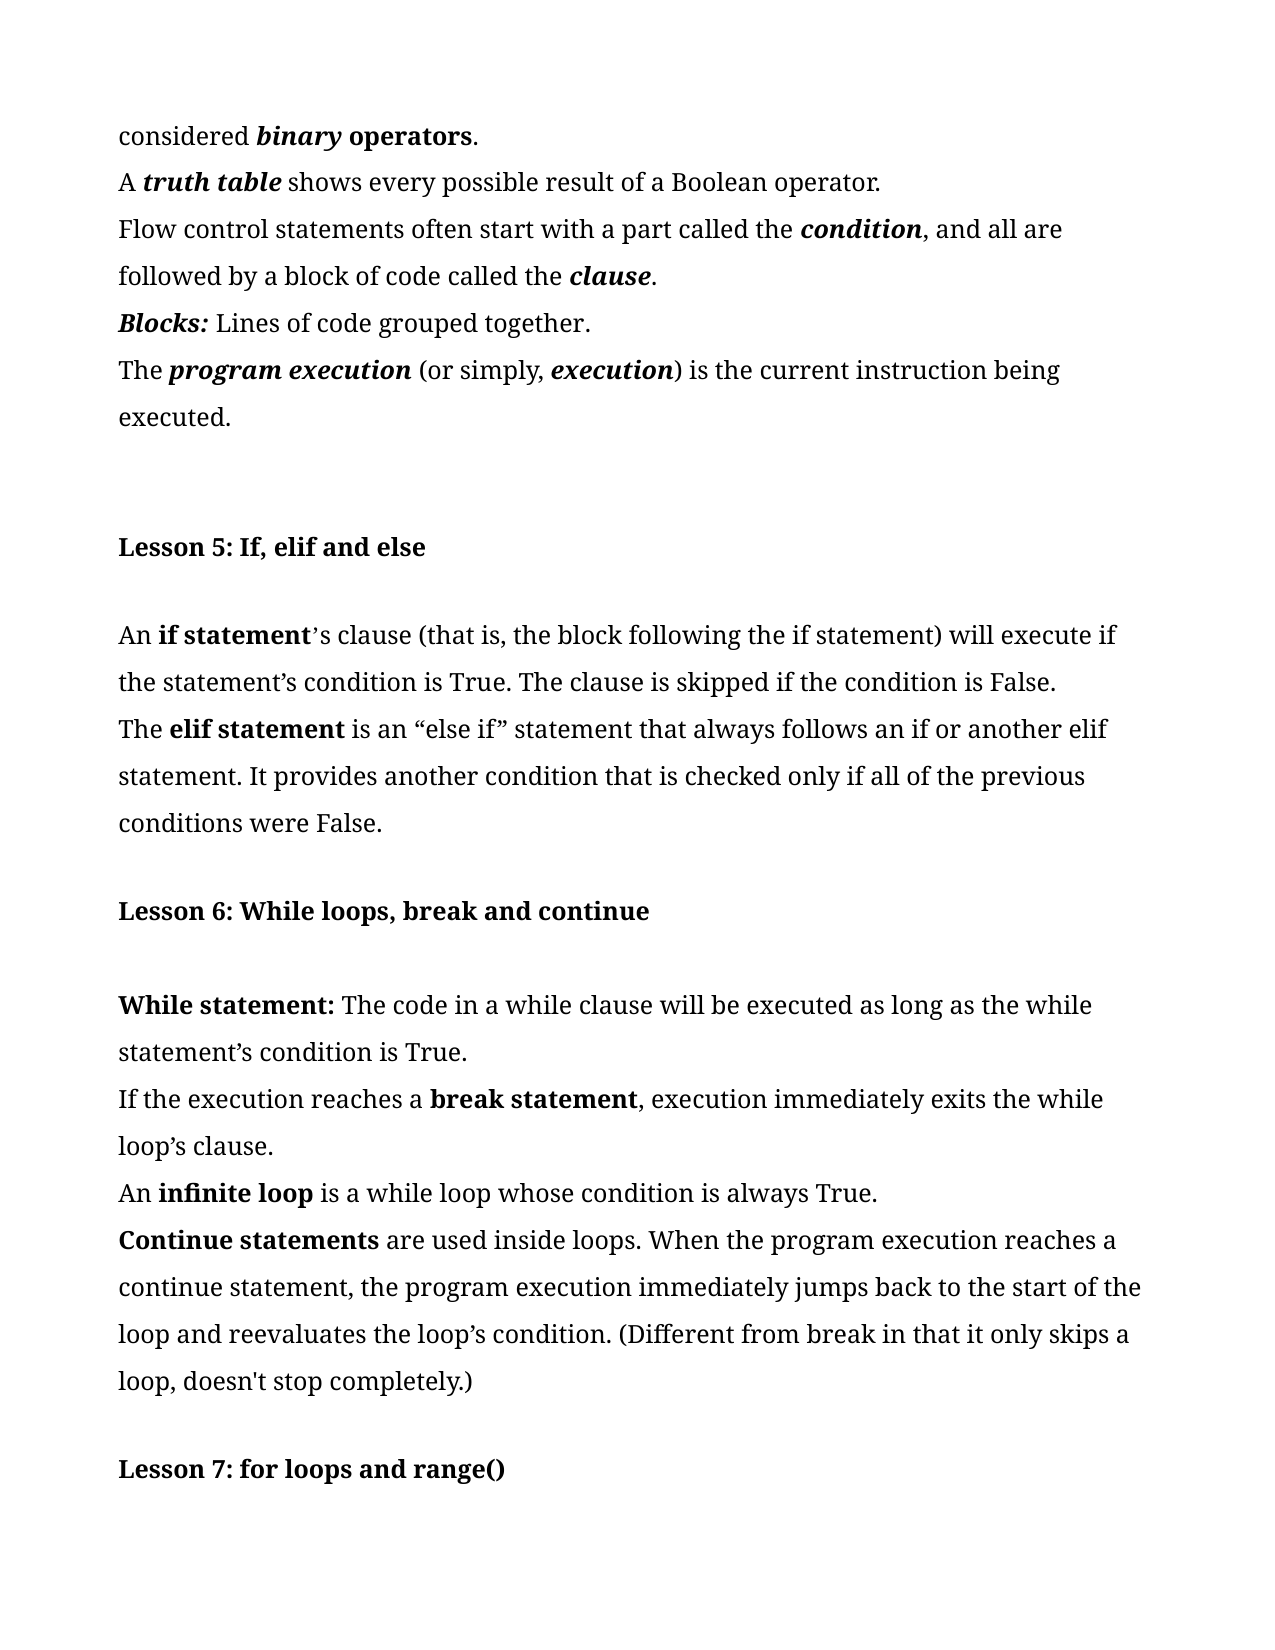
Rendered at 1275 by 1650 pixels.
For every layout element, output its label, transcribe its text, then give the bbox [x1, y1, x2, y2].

text Flow control statements often start with a part called the condition, and all are followed by a block of code called the clause. [118, 212, 1157, 293]
text considered binary operators. [118, 118, 1157, 152]
text The elif statement is an “else if” statement that always follows an if or another elif statement. It provides another condition that is checked only if all of the previous conditions were False. [118, 712, 1157, 840]
text While statement: The code in a while clause will be executed as long as the while statement’s condition is True. [118, 988, 1157, 1069]
text If the execution reaches a break statement, execution immediately exits the while loop’s clause. [118, 1082, 1157, 1163]
text Continue statements are used inside loops. When the program execution reaches a continue statement, the program execution immediately jumps back to the start of the loop and reevaluates the loop’s condition. (Different from break in that it only skips a loop, doesn't stop completely.) [118, 1223, 1157, 1398]
text Blocks: Lines of code grouped together. [118, 306, 1157, 340]
text The program execution (or simply, execution) is the current instruction being executed. [118, 353, 1157, 434]
text Lesson 6: While loops, break and continue [118, 894, 1157, 928]
text Lesson 5: If, elif and else [118, 529, 1157, 563]
text Lesson 7: for loops and range() [118, 1452, 1157, 1486]
text An if statement’s clause (that is, the block following the if statement) will execute if the statement’s condition is True. The clause is skipped if the condition is False. [118, 618, 1157, 699]
text An infinite loop is a while loop whose condition is always True. [118, 1176, 1157, 1210]
text A truth table shows every possible result of a Boolean operator. [118, 165, 1157, 199]
